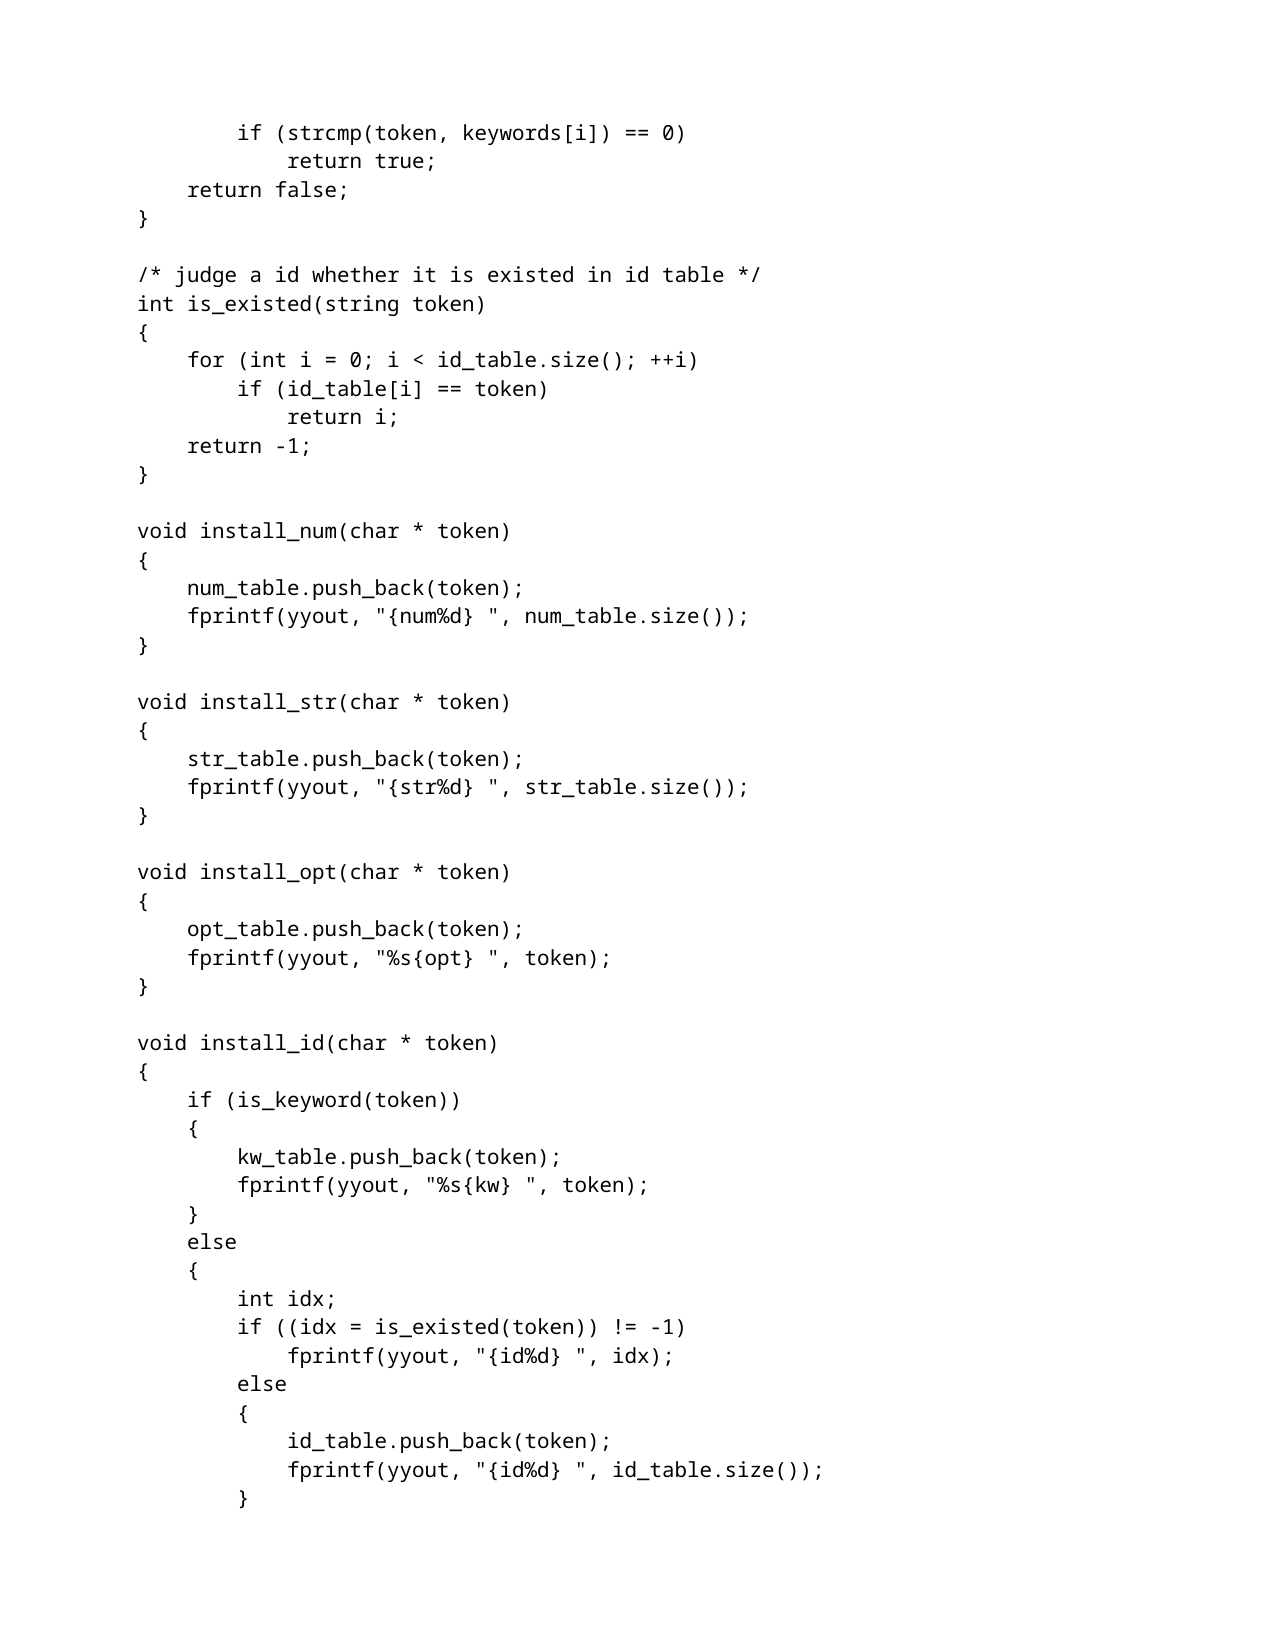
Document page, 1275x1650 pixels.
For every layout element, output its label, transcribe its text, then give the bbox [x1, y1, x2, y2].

text if (is_keyword(token)) [137, 1085, 1157, 1113]
text fprintf(yyout, "{str%d} ", str_table.size()); [137, 772, 1157, 801]
text void install_str(char * token) [137, 687, 1157, 715]
text /* judge a id whether it is existed in id table */ [137, 260, 1157, 289]
text kw_table.push_back(token); [137, 1142, 1157, 1170]
text num_table.push_back(token); [137, 573, 1157, 602]
text } [137, 459, 1157, 488]
text else [137, 1369, 1157, 1398]
text } [137, 203, 1157, 232]
text { [137, 1113, 1157, 1142]
text else [137, 1227, 1157, 1256]
text for (int i = 0; i < id_table.size(); ++i) [137, 346, 1157, 374]
text opt_table.push_back(token); [137, 914, 1157, 943]
text } [137, 801, 1157, 829]
text { [137, 715, 1157, 744]
text fprintf(yyout, "%s{opt} ", token); [137, 943, 1157, 971]
text fprintf(yyout, "{id%d} ", id_table.size()); [137, 1455, 1157, 1483]
text } [137, 1199, 1157, 1227]
text int idx; [137, 1284, 1157, 1312]
text { [137, 317, 1157, 346]
text { [137, 886, 1157, 914]
text if ((idx = is_existed(token)) != -1) [137, 1312, 1157, 1341]
text } [137, 1483, 1157, 1512]
text id_table.push_back(token); [137, 1426, 1157, 1455]
text fprintf(yyout, "{id%d} ", idx); [137, 1341, 1157, 1369]
text { [137, 1057, 1157, 1085]
text int is_existed(string token) [137, 289, 1157, 317]
text return i; [137, 402, 1157, 431]
text return -1; [137, 431, 1157, 459]
text void install_num(char * token) [137, 516, 1157, 545]
text { [137, 1398, 1157, 1426]
text void install_id(char * token) [137, 1028, 1157, 1057]
text return true; [137, 147, 1157, 175]
text { [137, 1256, 1157, 1284]
text void install_opt(char * token) [137, 857, 1157, 886]
text fprintf(yyout, "{num%d} ", num_table.size()); [137, 602, 1157, 630]
text fprintf(yyout, "%s{kw} ", token); [137, 1170, 1157, 1199]
text { [137, 545, 1157, 573]
text return false; [137, 175, 1157, 203]
text } [137, 971, 1157, 1000]
text str_table.push_back(token); [137, 744, 1157, 772]
text if (id_table[i] == token) [137, 374, 1157, 402]
text if (strcmp(token, keywords[i]) == 0) [137, 118, 1157, 147]
text } [137, 630, 1157, 658]
